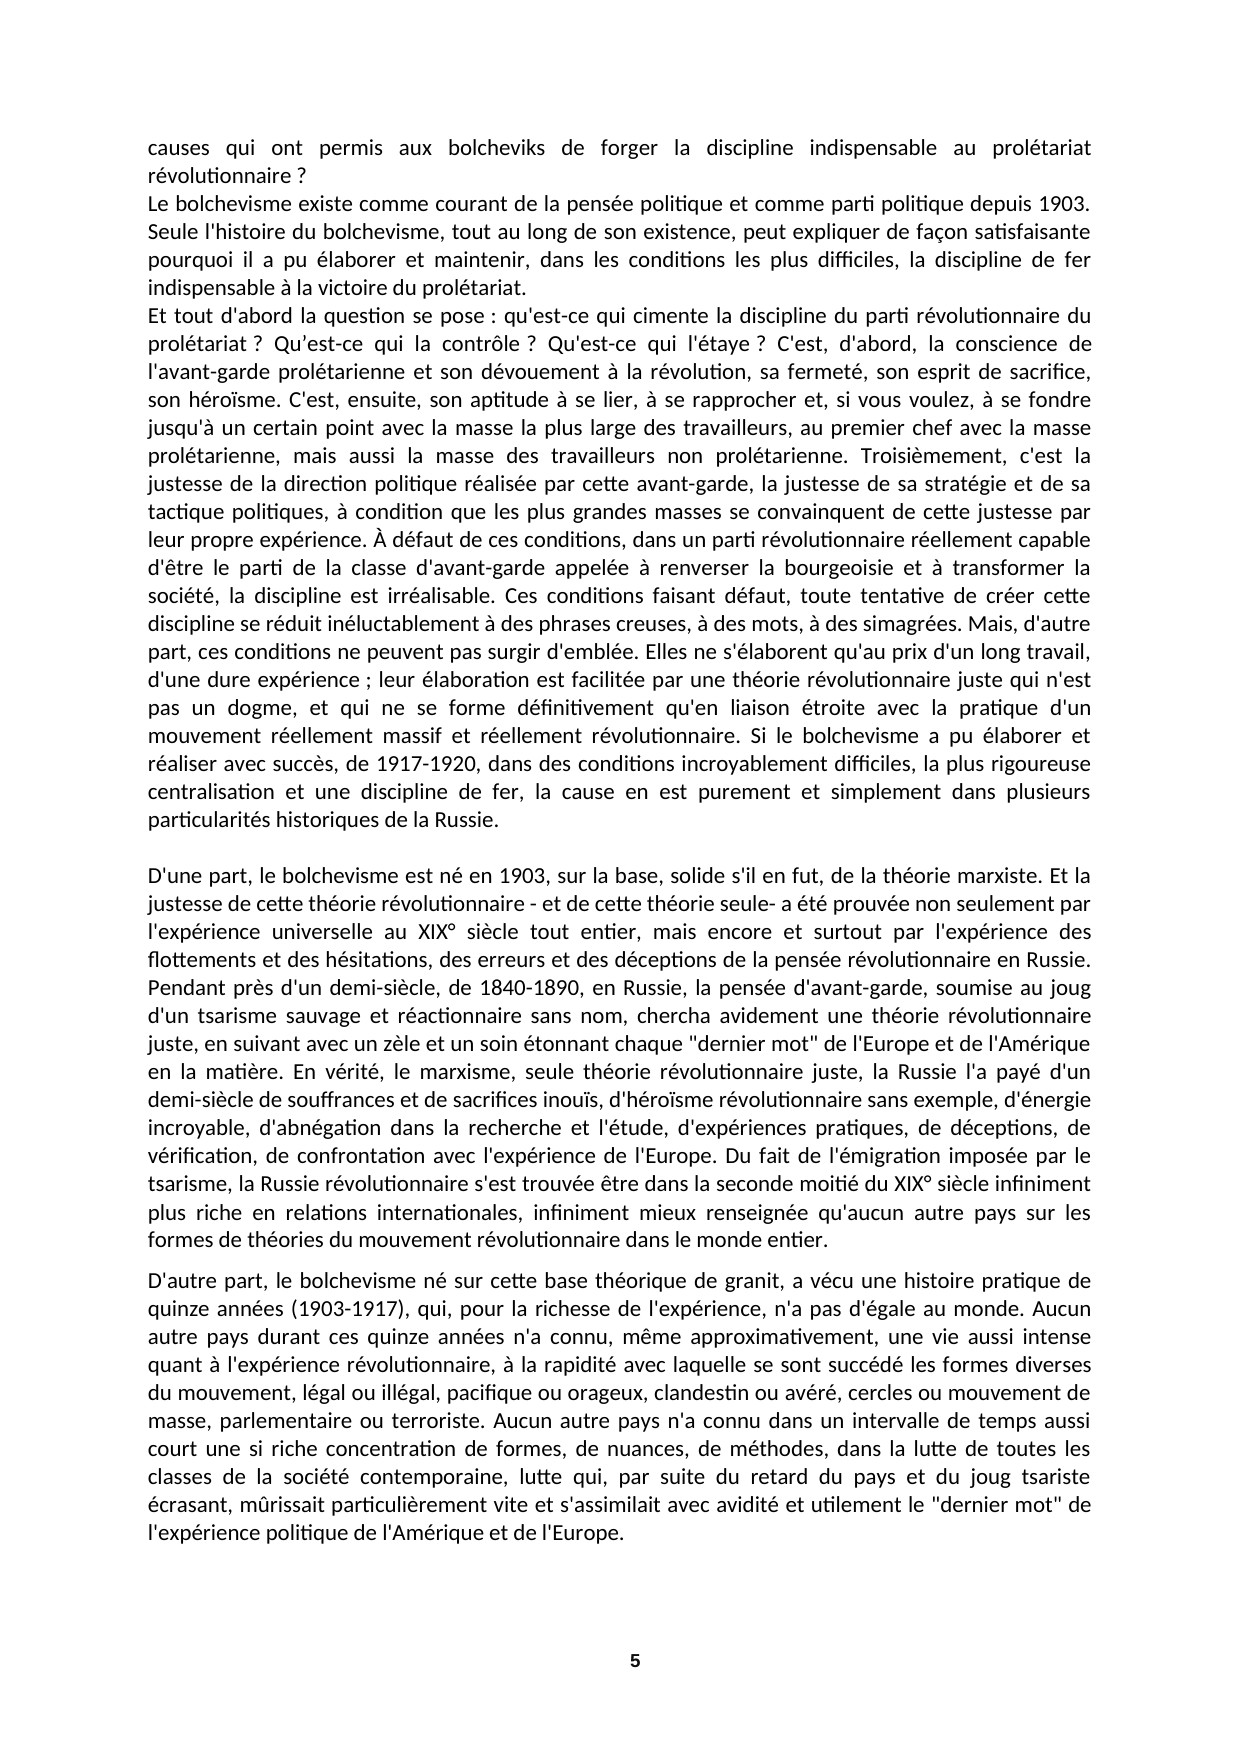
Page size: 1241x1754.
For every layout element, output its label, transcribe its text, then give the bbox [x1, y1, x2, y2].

text D'une part, le bolchevisme est né en 1903, sur la base, solide s'il en fut, de la théorie marxiste. Et la justesse de cette théorie révolutionnaire - et de cette théorie seule- a été prouvée non seulement par l'expérience universelle au XIX° siècle tout entier, mais encore et surtout par l'expérience des flottements et des hésitations, des erreurs et des déceptions de la pensée révolutionnaire en Russie. Pendant près d'un demi-siècle, de 1840-1890, en Russie, la pensée d'avant-garde, soumise au joug d'un tsarisme sauvage et réactionnaire sans nom, chercha avidement une théorie révolutionnaire juste, en suivant avec un zèle et un soin étonnant chaque "dernier mot" de l'Europe et de l'Amérique en la matière. En vérité, le marxisme, seule théorie révolutionnaire juste, la Russie l'a payé d'un demi-siècle de souffrances et de sacrifices inouïs, d'héroïsme révolutionnaire sans exemple, d'énergie incroyable, d'abnégation dans la recherche et l'étude, d'expériences pratiques, de déceptions, de vérification, de confrontation avec l'expérience de l'Europe. Du fait de l'émigration imposée par le tsarisme, la Russie révolutionnaire s'est trouvée être dans la seconde moitié du XIX° siècle infiniment plus riche en relations internationales, infiniment mieux renseignée qu'aucun autre pays sur les formes de théories du mouvement révolutionnaire dans le monde entier. [148, 861, 1093, 1254]
text causes qui ont permis aux bolcheviks de forger la discipline indispensable au prolétariat révolutionnaire ? [148, 133, 1093, 189]
text D'autre part, le bolchevisme né sur cette base théorique de granit, a vécu une histoire pratique de quinze années (1903-1917), qui, pour la richesse de l'expérience, n'a pas d'égale au monde. Aucun autre pays durant ces quinze années n'a connu, même approximativement, une vie aussi intense quant à l'expérience révolutionnaire, à la rapidité avec laquelle se sont succédé les formes diverses du mouvement, légal ou illégal, pacifique ou orageux, clandestin ou avéré, cercles ou mouvement de masse, parlementaire ou terroriste. Aucun autre pays n'a connu dans un intervalle de temps aussi court une si riche concentration de formes, de nuances, de méthodes, dans la lutte de toutes les classes de la société contemporaine, lutte qui, par suite du retard du pays et du joug tsariste écrasant, mûrissait particulièrement vite et s'assimilait avec avidité et utilement le "dernier mot" de l'expérience politique de l'Amérique et de l'Europe. [148, 1266, 1093, 1546]
text Le bolchevisme existe comme courant de la pensée politique et comme parti politique depuis 1903. Seule l'histoire du bolchevisme, tout au long de son existence, peut expliquer de façon satisfaisante pourquoi il a pu élaborer et maintenir, dans les conditions les plus difficiles, la discipline de fer indispensable à la victoire du prolétariat. [148, 189, 1093, 301]
text Et tout d'abord la question se pose : qu'est-ce qui cimente la discipline du parti révolutionnaire du prolétariat ? Qu’est-ce qui la contrôle ? Qu'est-ce qui l'étaye ? C'est, d'abord, la conscience de l'avant-garde prolétarienne et son dévouement à la révolution, sa fermeté, son esprit de sacrifice, son héroïsme. C'est, ensuite, son aptitude à se lier, à se rapprocher et, si vous voulez, à se fondre jusqu'à un certain point avec la masse la plus large des travailleurs, au premier chef avec la masse prolétarienne, mais aussi la masse des travailleurs non prolétarienne. Troisièmement, c'est la justesse de la direction politique réalisée par cette avant-garde, la justesse de sa stratégie et de sa tactique politiques, à condition que les plus grandes masses se convainquent de cette justesse par leur propre expérience. À défaut de ces conditions, dans un parti révolutionnaire réellement capable d'être le parti de la classe d'avant-garde appelée à renverser la bourgeoisie et à transformer la société, la discipline est irréalisable. Ces conditions faisant défaut, toute tentative de créer cette discipline se réduit inéluctablement à des phrases creuses, à des mots, à des simagrées. Mais, d'autre part, ces conditions ne peuvent pas surgir d'emblée. Elles ne s'élaborent qu'au prix d'un long travail, d'une dure expérience ; leur élaboration est facilitée par une théorie révolutionnaire juste qui n'est pas un dogme, et qui ne se forme définitivement qu'en liaison étroite avec la pratique d'un mouvement réellement massif et réellement révolutionnaire. Si le bolchevisme a pu élaborer et réaliser avec succès, de 1917-1920, dans des conditions incroyablement difficiles, la plus rigoureuse centralisation et une discipline de fer, la cause en est purement et simplement dans plusieurs particularités historiques de la Russie. [148, 301, 1093, 833]
